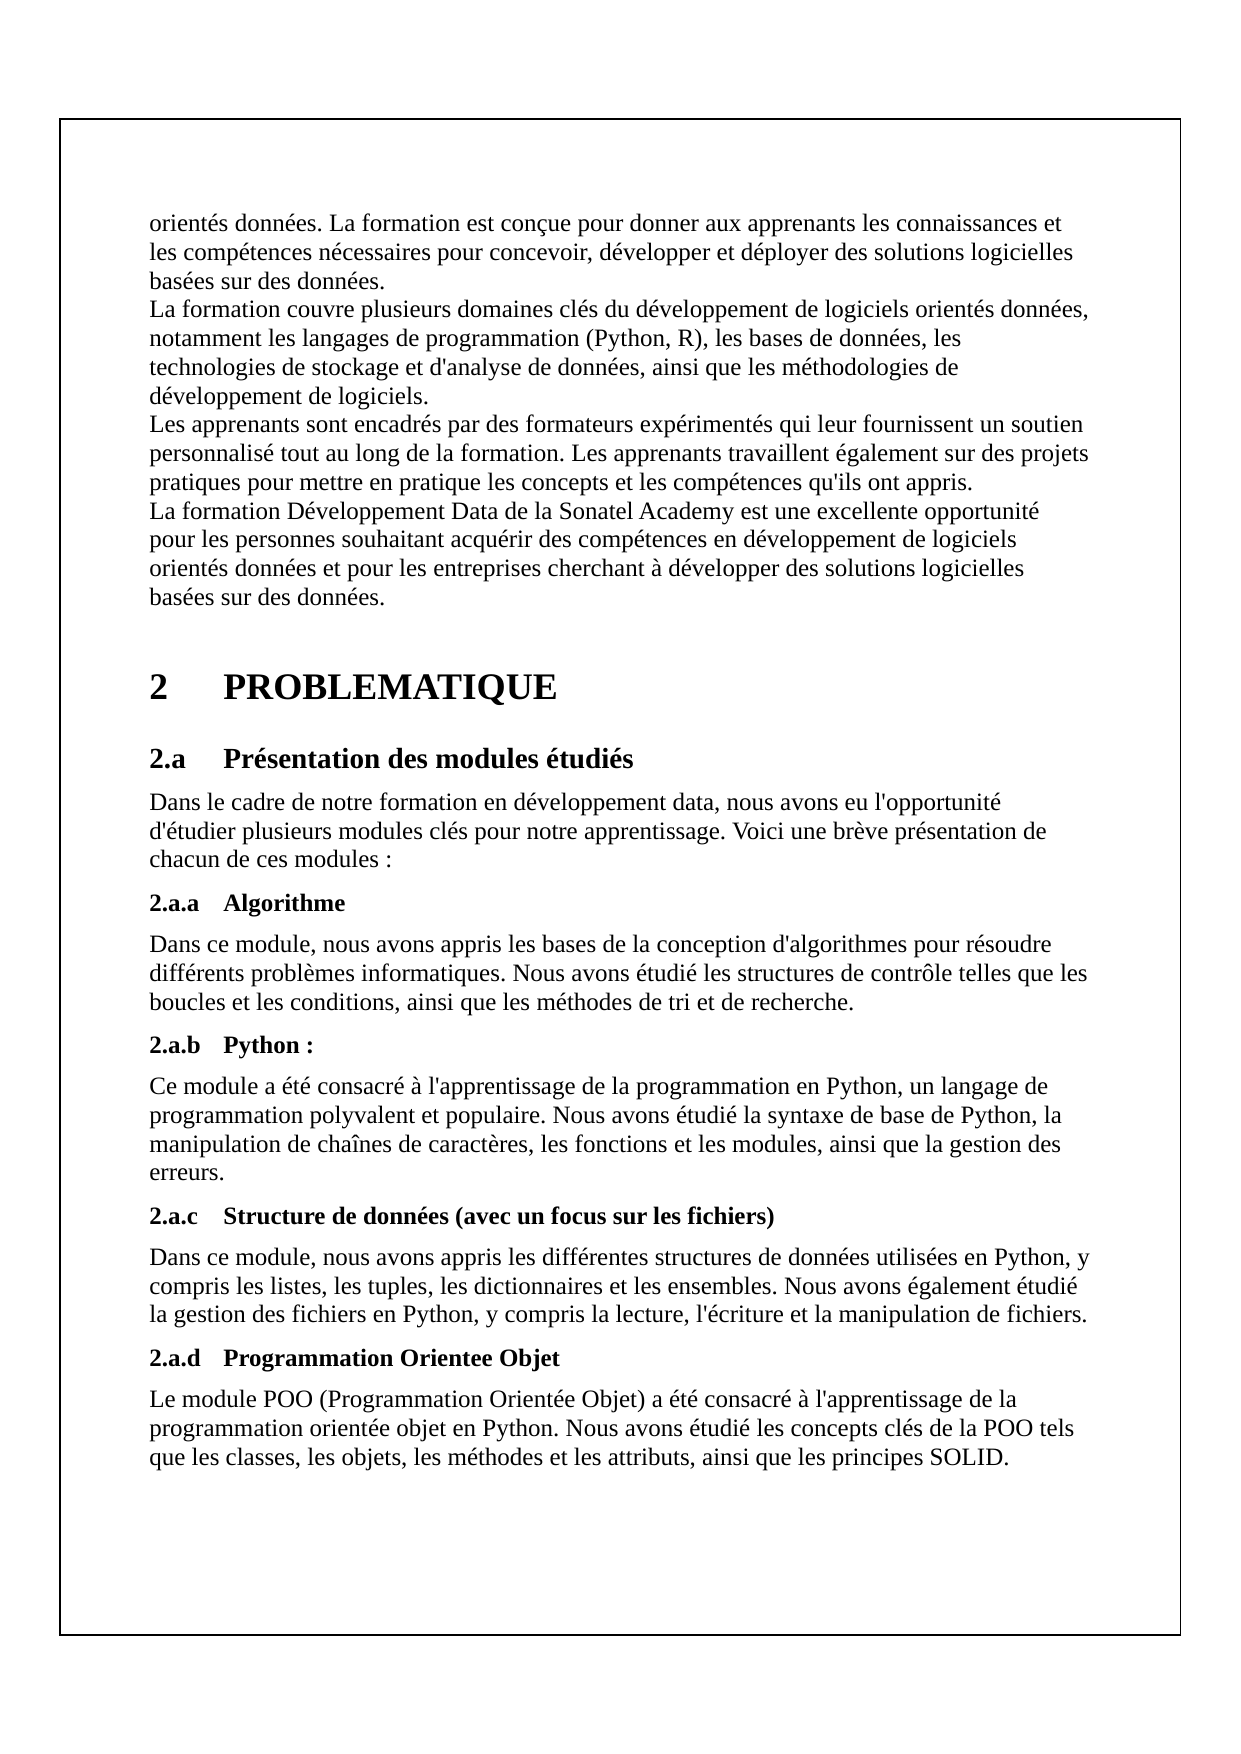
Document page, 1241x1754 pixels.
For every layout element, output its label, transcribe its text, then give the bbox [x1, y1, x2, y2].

text Les apprenants sont encadrés par des formateurs expérimentés qui leur fournissent un soutien personnalisé tout au long de la formation. Les apprenants travaillent également sur des projets pratiques pour mettre en pratique les concepts et les compétences qu'ils ont appris. [149, 409, 1091, 496]
text La formation Développement Data de la Sonatel Academy est une excellente opportunité pour les personnes souhaitant acquérir des compétences en développement de logiciels orientés données et pour les entreprises cherchant à développer des solutions logicielles basées sur des données. [149, 496, 1091, 611]
text Dans ce module, nous avons appris les bases de la conception d'algorithmes pour résoudre différents problèmes informatiques. Nous avons étudié les structures de contrôle telles que les boucles et les conditions, ainsi que les méthodes de tri et de recherche. [149, 929, 1091, 1015]
subtitle PROBLEMATIQUE [149, 664, 1091, 708]
subtitle Structure de données (avec un focus sur les fichiers) [149, 1201, 1091, 1229]
text La formation couvre plusieurs domaines clés du développement de logiciels orientés données, notamment les langages de programmation (Python, R), les bases de données, les technologies de stockage et d'analyse de données, ainsi que les méthodologies de développement de logiciels. [149, 294, 1091, 409]
text Ce module a été consacré à l'apprentissage de la programmation en Python, un langage de programmation polyvalent et populaire. Nous avons étudié la syntaxe de base de Python, la manipulation de chaînes de caractères, les fonctions et les modules, ainsi que la gestion des erreurs. [149, 1071, 1091, 1186]
subtitle Présentation des modules étudiés [149, 741, 1091, 774]
text Le module POO (Programmation Orientée Objet) a été consacré à l'apprentissage de la programmation orientée objet en Python. Nous avons étudié les concepts clés de la POO tels que les classes, les objets, les méthodes et les attributs, ainsi que les principes SOLID. [149, 1384, 1091, 1470]
subtitle Programmation Orientee Objet [149, 1343, 1091, 1372]
text orientés données. La formation est conçue pour donner aux apprenants les connaissances et les compétences nécessaires pour concevoir, développer et déployer des solutions logicielles basées sur des données. [149, 208, 1091, 294]
text Dans le cadre de notre formation en développement data, nous avons eu l'opportunité d'étudier plusieurs modules clés pour notre apprentissage. Voici une brève présentation de chacun de ces modules : [149, 787, 1091, 873]
subtitle Python : [149, 1030, 1091, 1059]
subtitle Algorithme [149, 888, 1091, 917]
text Dans ce module, nous avons appris les différentes structures de données utilisées en Python, y compris les listes, les tuples, les dictionnaires et les ensembles. Nous avons également étudié la gestion des fichiers en Python, y compris la lecture, l'écriture et la manipulation de fichiers. [149, 1242, 1091, 1328]
